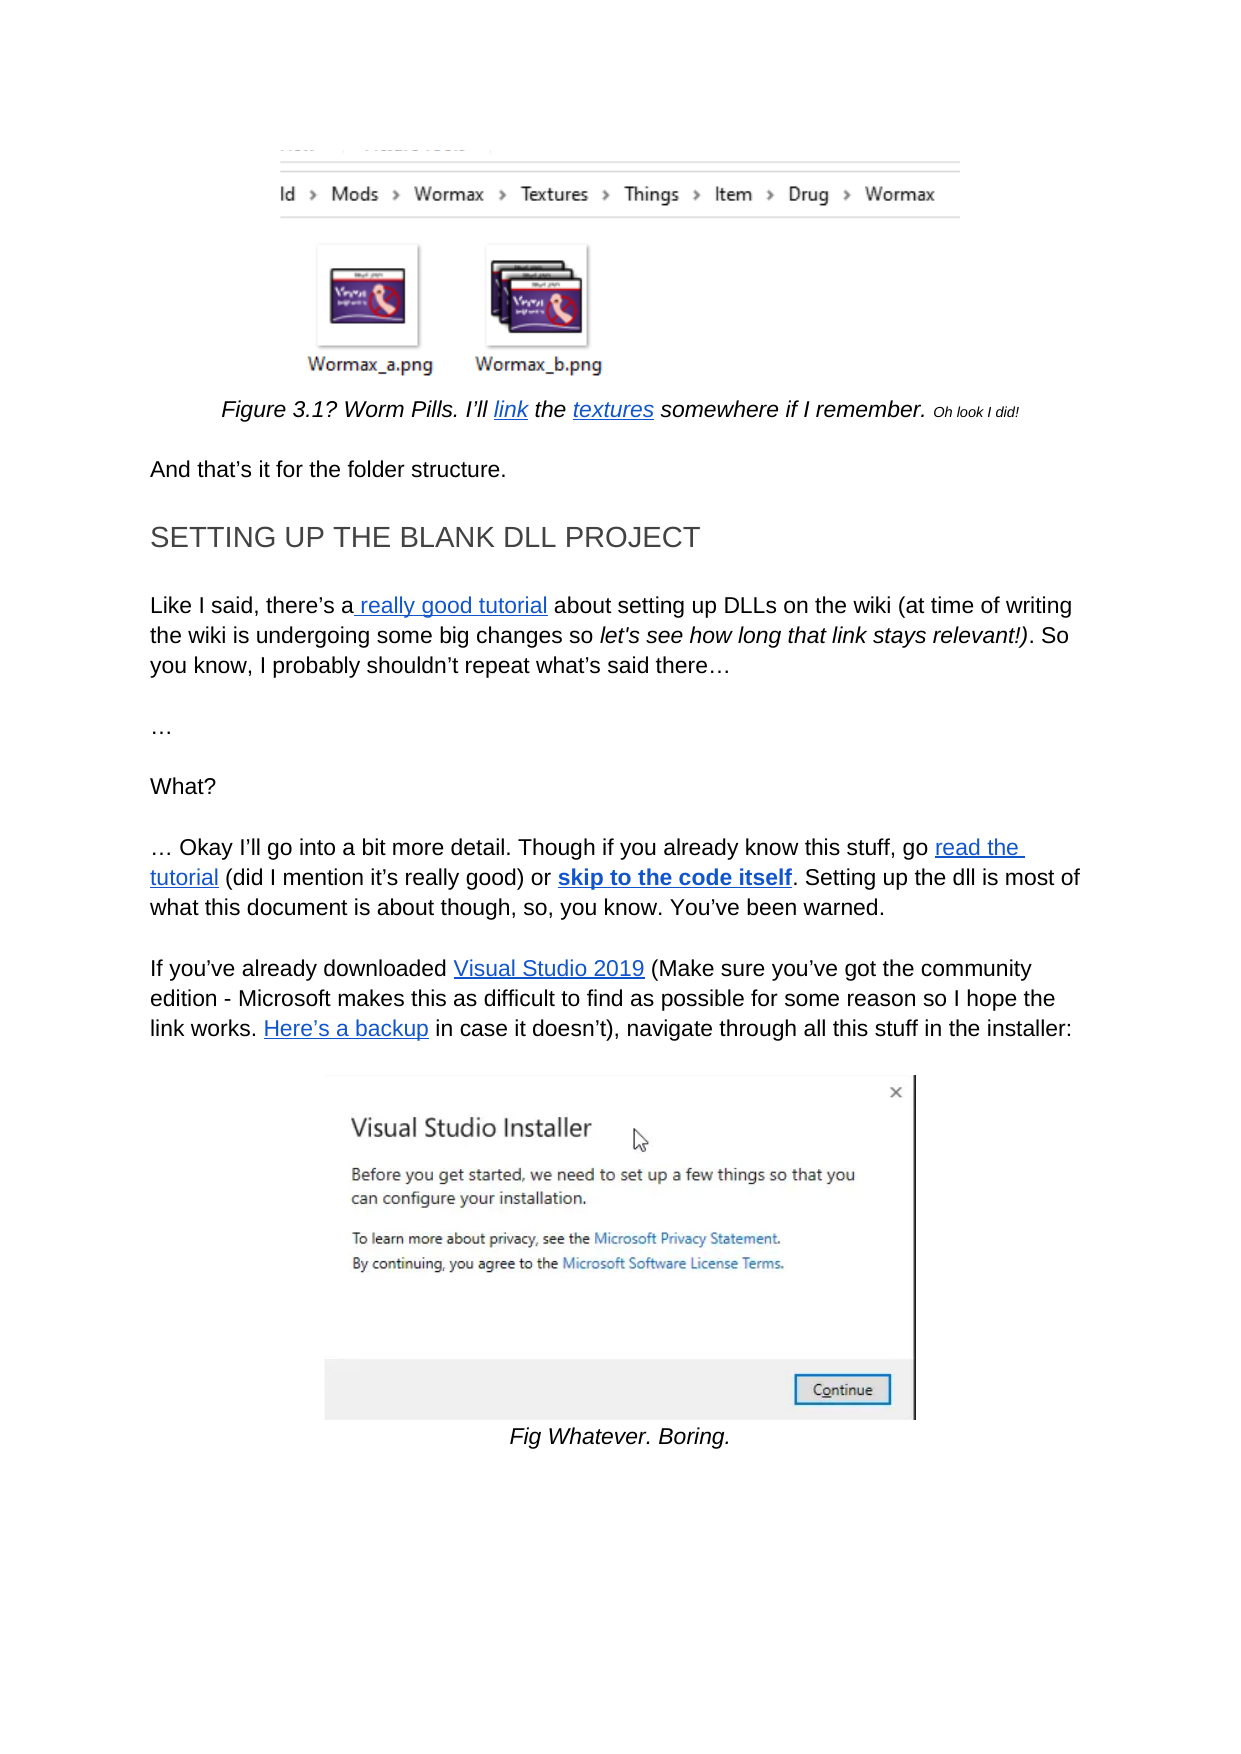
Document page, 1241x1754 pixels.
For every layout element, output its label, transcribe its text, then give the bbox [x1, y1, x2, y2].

picture [280, 150, 960, 393]
text Like I said, there’s a really good tutorial about setting up DLLs on the wiki (at time of writing the wiki is undergoing some big changes so let's see how long that link stays relevant!). So you know, I probably shouldn’t repeat what’s said there… [150, 592, 1090, 679]
text And that’s it for the folder structure. [150, 456, 1090, 483]
text … Okay I’ll go into a bit more detail. Though if you already know this stuff, go read the tutorial (did I mention it’s really good) or skip to the code itself. Setting up the dll is most of what this document is about though, so, you know. You’ve been warned. [150, 834, 1090, 921]
text Fig Whatever. Boring. [150, 1423, 1090, 1449]
text Figure 3.1? Worm Pills. I’ll link the textures somewhere if I remember. Oh look I did! [150, 396, 1090, 422]
subtitle SETTING UP THE BLANK DLL PROJECT [150, 520, 1090, 553]
text … [150, 713, 1090, 739]
picture [324, 1075, 916, 1420]
text If you’ve already downloaded Visual Studio 2019 (Make sure you’ve got the community edition - Microsoft makes this as difficult to find as possible for some reason so I hope the link works. Here’s a backup in case it doesn’t), navigate through all this stuff in the installer: [150, 954, 1090, 1041]
text What? [150, 773, 1090, 800]
